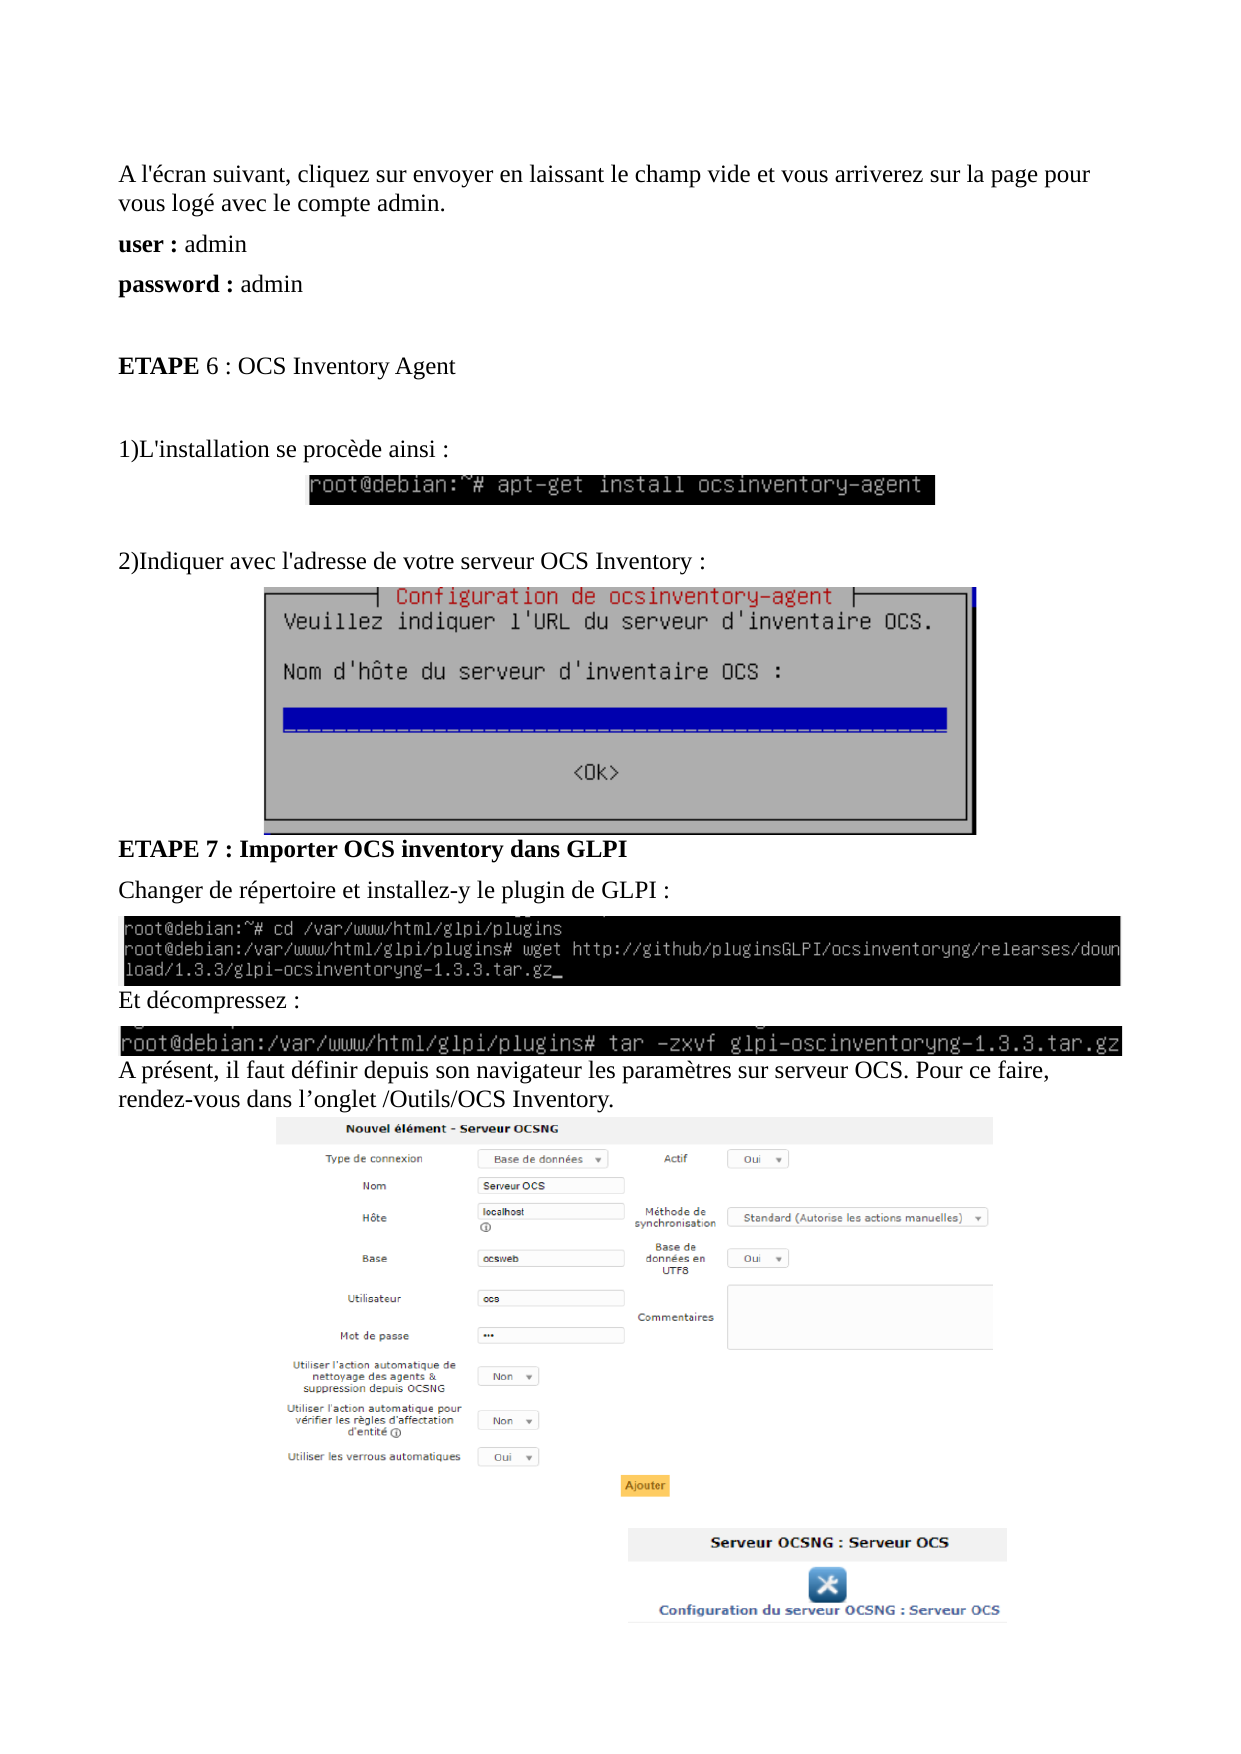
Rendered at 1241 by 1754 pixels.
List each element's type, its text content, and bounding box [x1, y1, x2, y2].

text A présent, il faut définir depuis son navigateur les paramètres sur serveur OCS. Pour ce faire, rendez-vous dans l’onglet /Outils/OCS Inventory. [118, 1056, 1122, 1113]
picture [275, 1113, 1007, 1628]
text 2)Indiquer avec l'adresse de votre serveur OCS Inventory : [118, 546, 1122, 575]
picture [118, 916, 1123, 986]
text password : admin [118, 269, 1122, 298]
picture [118, 1026, 1123, 1056]
picture [305, 475, 936, 505]
text ETAPE 6 : OCS Inventory Agent [118, 351, 1122, 380]
text 1)L'installation se procède ainsi : [118, 434, 1122, 463]
text Et décompressez : [118, 986, 1122, 1014]
text A l'écran suivant, cliquez sur envoyer en laissant le champ vide et vous arriverez sur la page pour vous logé avec le compte admin. [118, 159, 1122, 217]
picture [263, 587, 977, 835]
text ETAPE 7 : Importer OCS inventory dans GLPI [118, 587, 1122, 863]
text Changer de répertoire et installez-y le plugin de GLPI : [118, 876, 1122, 904]
text user : admin [118, 229, 1122, 258]
